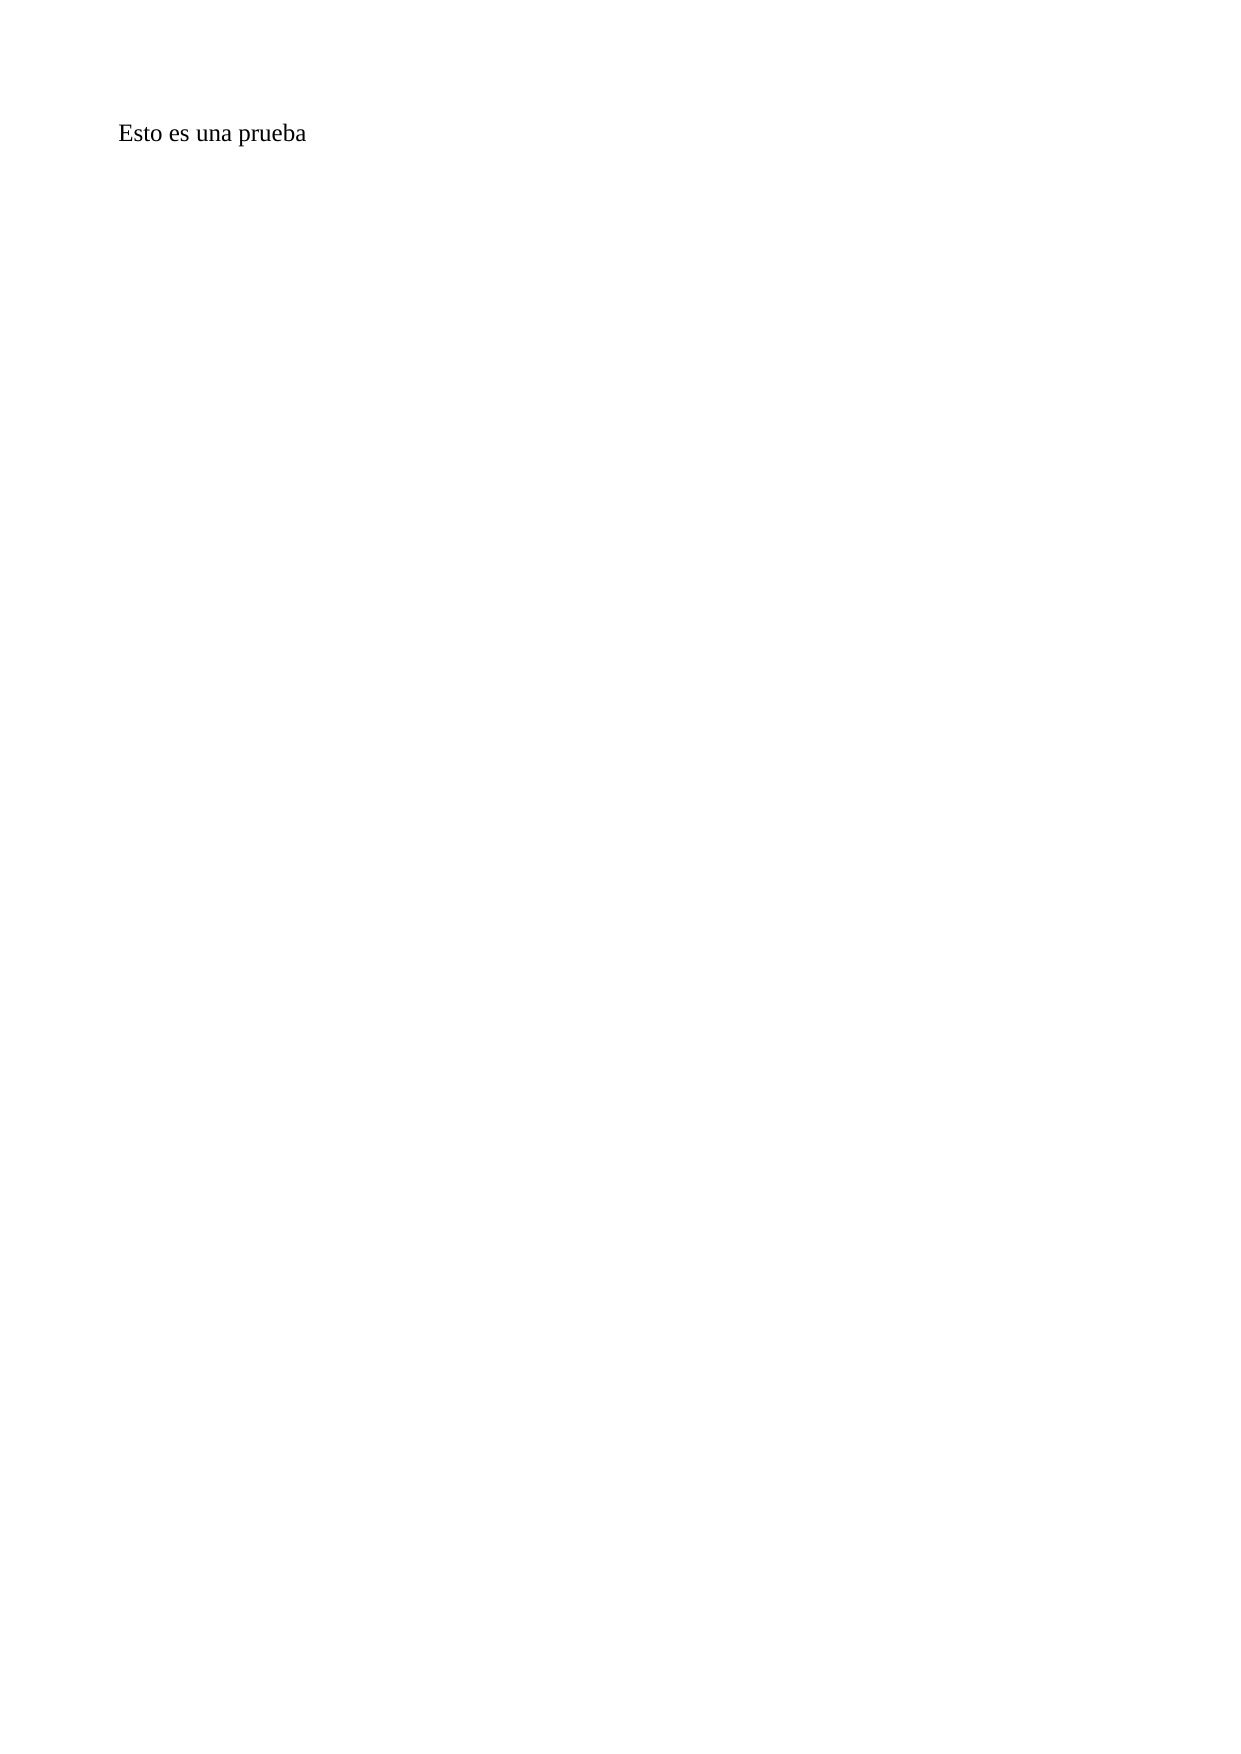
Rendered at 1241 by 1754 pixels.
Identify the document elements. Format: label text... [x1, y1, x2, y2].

text Esto es una prueba [118, 118, 1122, 147]
